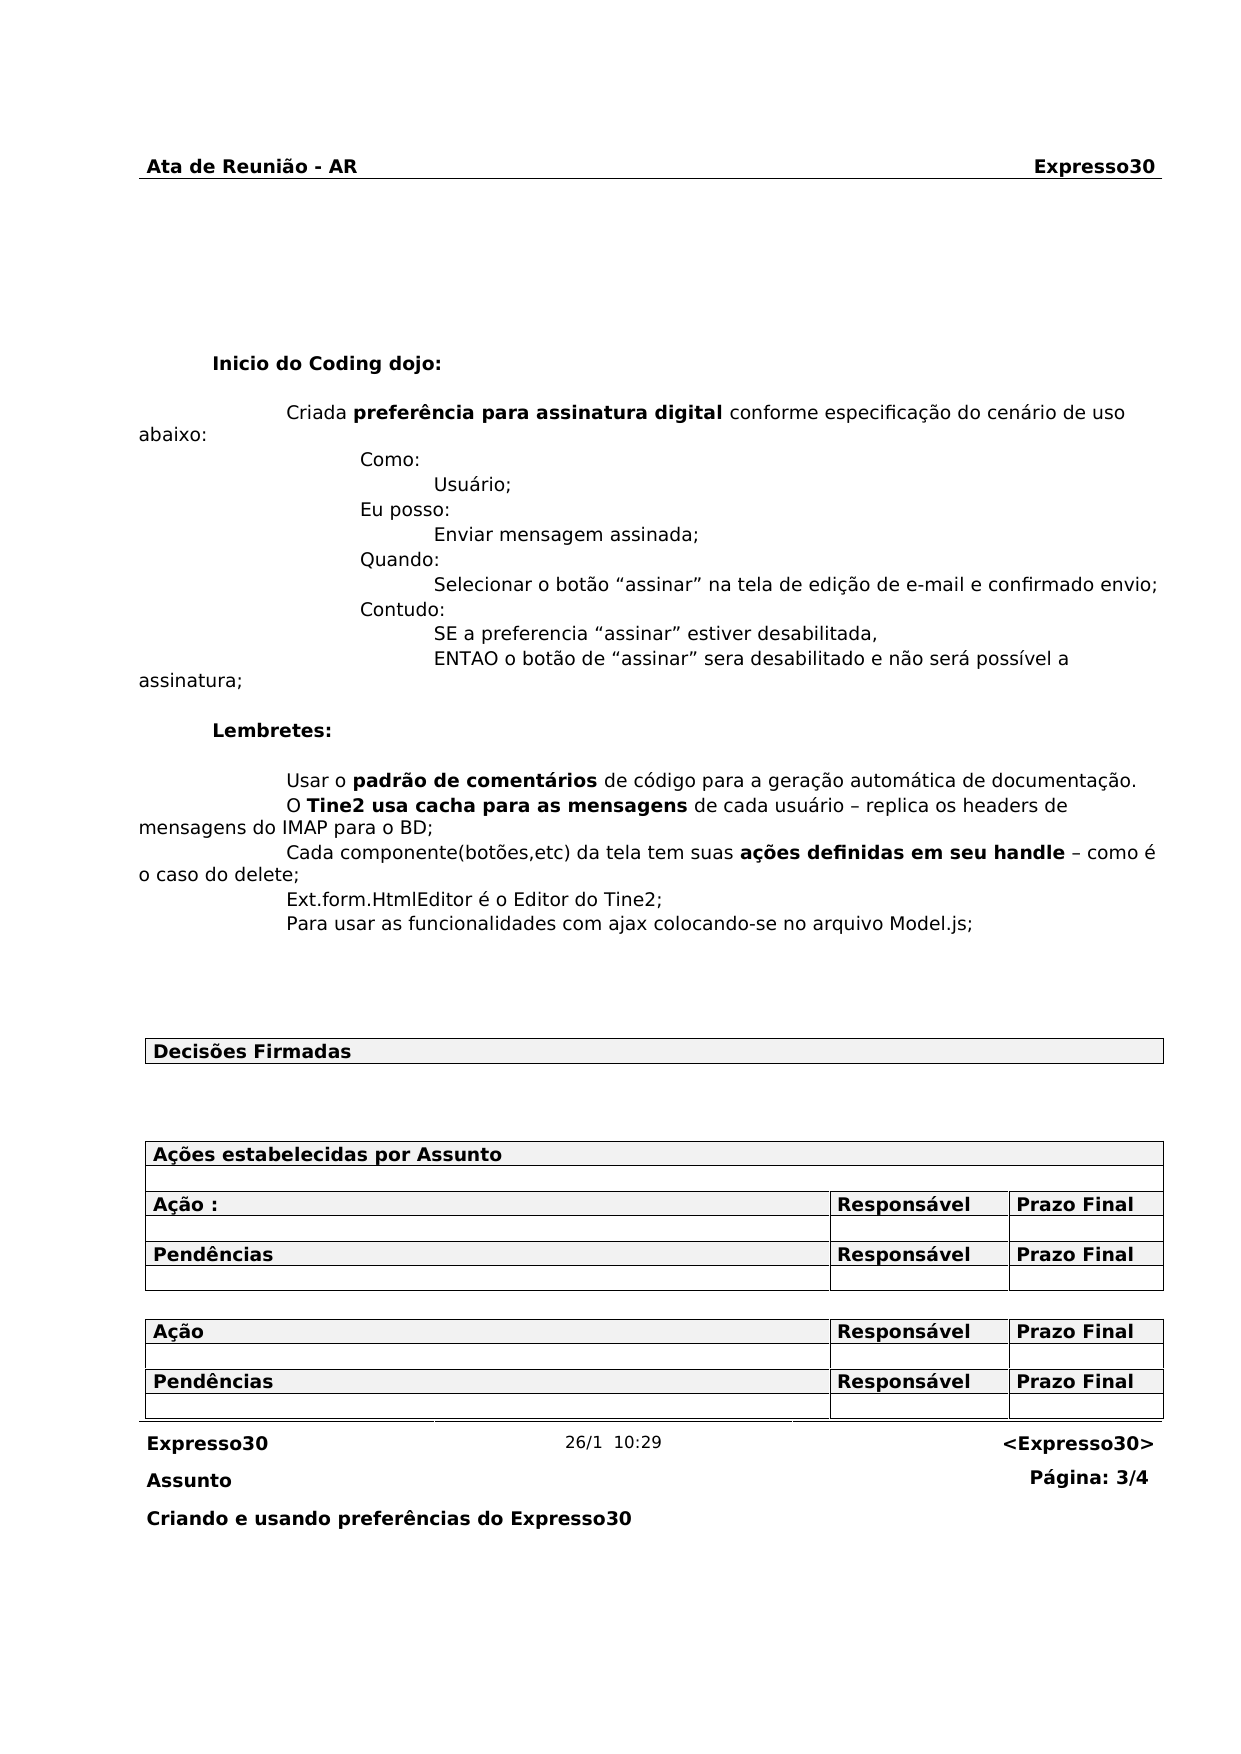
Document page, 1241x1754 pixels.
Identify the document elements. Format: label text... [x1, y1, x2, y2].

text O Tine2 usa cacha para as mensagens de cada usuário – replica os headers de mensagens do IMAP para o BD; [138, 795, 1163, 839]
table_header Responsável [831, 1320, 1008, 1343]
text ENTAO o botão de “assinar” sera desabilitado e não será possível a assinatura; [138, 648, 1163, 692]
table_cell [146, 1216, 829, 1241]
table_cell [146, 1266, 829, 1290]
table_cell [831, 1216, 1008, 1241]
table_header Ações estabelecidas por Assunto [146, 1142, 1163, 1165]
table_cell Prazo Final [1010, 1192, 1163, 1215]
table_cell Prazo Final [1010, 1242, 1163, 1265]
text Ext.form.HtmlEditor é o Editor do Tine2; [138, 888, 1163, 910]
table_cell [1010, 1344, 1163, 1368]
text Lembretes: [138, 720, 1163, 742]
text Enviar mensagem assinada; [138, 524, 1163, 546]
text Usuário; [138, 474, 1163, 496]
text Criada preferência para assinatura digital conforme especificação do cenário de uso abaixo: [138, 402, 1163, 446]
table_cell Responsável [831, 1192, 1008, 1215]
table_cell [146, 1344, 829, 1368]
text Inicio do Coding dojo: [138, 352, 1163, 374]
table_cell [831, 1394, 1008, 1418]
table_cell [146, 1394, 829, 1418]
table_cell Prazo Final [1010, 1370, 1163, 1393]
table_cell [146, 1166, 1163, 1191]
text Selecionar o botão “assinar” na tela de edição de e-mail e confirmado envio; [138, 573, 1163, 596]
text Cada componente(botões,etc) da tela tem suas ações definidas em seu handle – como é o caso do delete; [138, 842, 1163, 886]
table_cell Responsável [831, 1242, 1008, 1265]
table_cell Pendências [146, 1370, 829, 1393]
table_cell [1010, 1394, 1163, 1418]
text Como: [138, 449, 1163, 471]
table_cell [1010, 1266, 1163, 1290]
table_cell [831, 1344, 1008, 1368]
text Contudo: [138, 598, 1163, 620]
table_cell [831, 1266, 1008, 1290]
table_cell Pendências [146, 1242, 829, 1265]
table_cell Responsável [831, 1370, 1008, 1393]
table_cell [1010, 1216, 1163, 1241]
table_header Prazo Final [1010, 1320, 1163, 1343]
text Para usar as funcionalidades com ajax colocando-se no arquivo Model.js; [138, 913, 1163, 935]
text Eu posso: [138, 499, 1163, 521]
table_header Ação [146, 1320, 829, 1343]
text Quando: [138, 549, 1163, 571]
text Usar o padrão de comentários de código para a geração automática de documentação. [138, 770, 1163, 792]
table_header Decisões Firmadas [146, 1039, 1163, 1063]
table_cell Ação : [146, 1192, 829, 1215]
text SE a preferencia “assinar” estiver desabilitada, [138, 623, 1163, 645]
